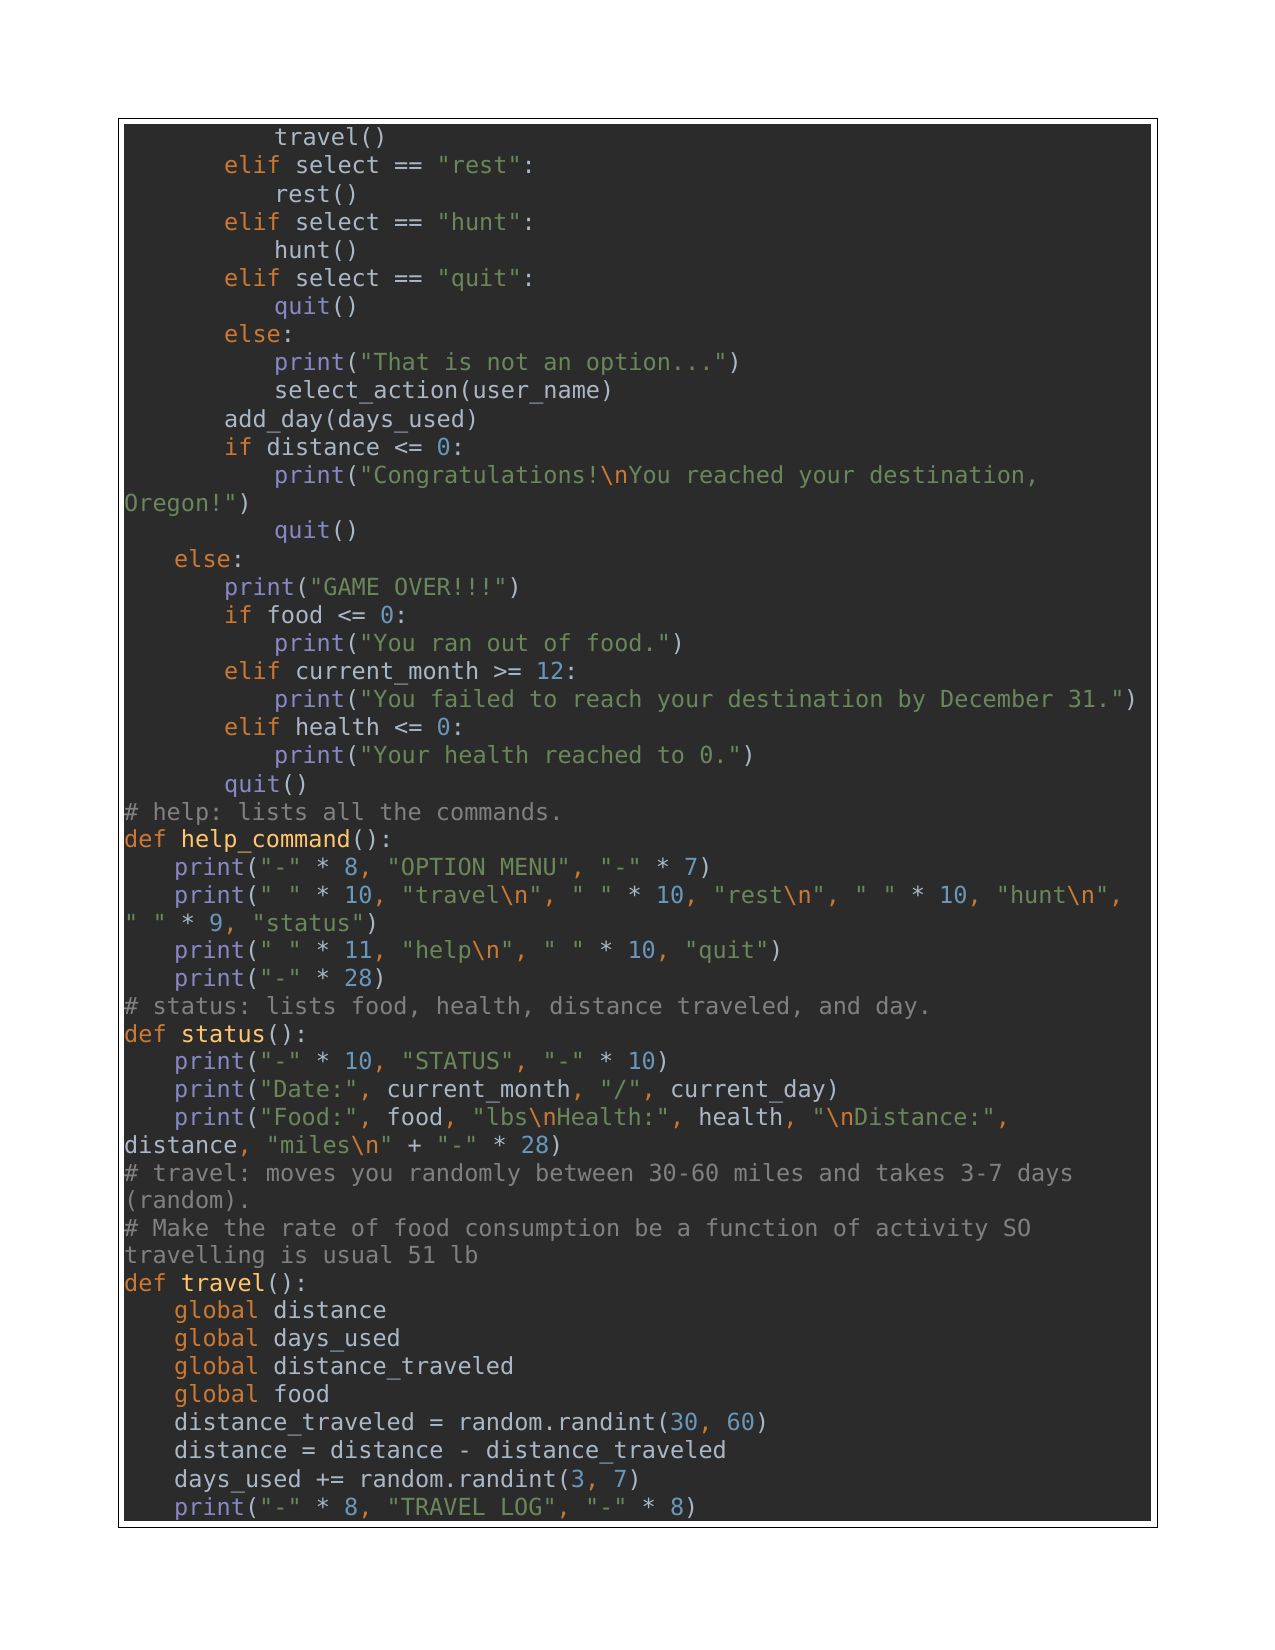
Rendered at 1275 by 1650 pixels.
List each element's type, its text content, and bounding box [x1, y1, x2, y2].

table_header travel() elif select == "rest": rest() elif select == "hunt": hunt() elif select == "quit": quit() else: print("That is not an option...") select_action(user_name) add_day(days_used) if distance <= 0: print("Congratulations!\nYou reached your destination, Oregon!") quit() else: print("GAME OVER!!!") if food <= 0: print("You ran out of food.") elif current_month >= 12: print("You failed to reach your destination by December 31.") elif health <= 0: print("Your health reached to 0.") quit() # help: lists all the commands. def help_command(): print("-" * 8, "OPTION MENU", "-" * 7) print(" " * 10, "travel\n", " " * 10, "rest\n", " " * 10, "hunt\n", " " * 9, "status") print(" " * 11, "help\n", " " * 10, "quit") print("-" * 28) # status: lists food, health, distance traveled, and day. def status(): print("-" * 10, "STATUS", "-" * 10) print("Date:", current_month, "/", current_day) print("Food:", food, "lbs\nHealth:", health, "\nDistance:", distance, "miles\n" + "-" * 28) # travel: moves you randomly between 30-60 miles and takes 3-7 days (random). # Make the rate of food consumption be a function of activity SO travelling is usual 51 lb def travel(): global distance global days_used global distance_traveled global food distance_traveled = random.randint(30, 60) distance = distance - distance_traveled days_used += random.randint(3, 7) print("-" * 8, "TRAVEL LOG", "-" * 8) [119, 119, 1157, 1527]
